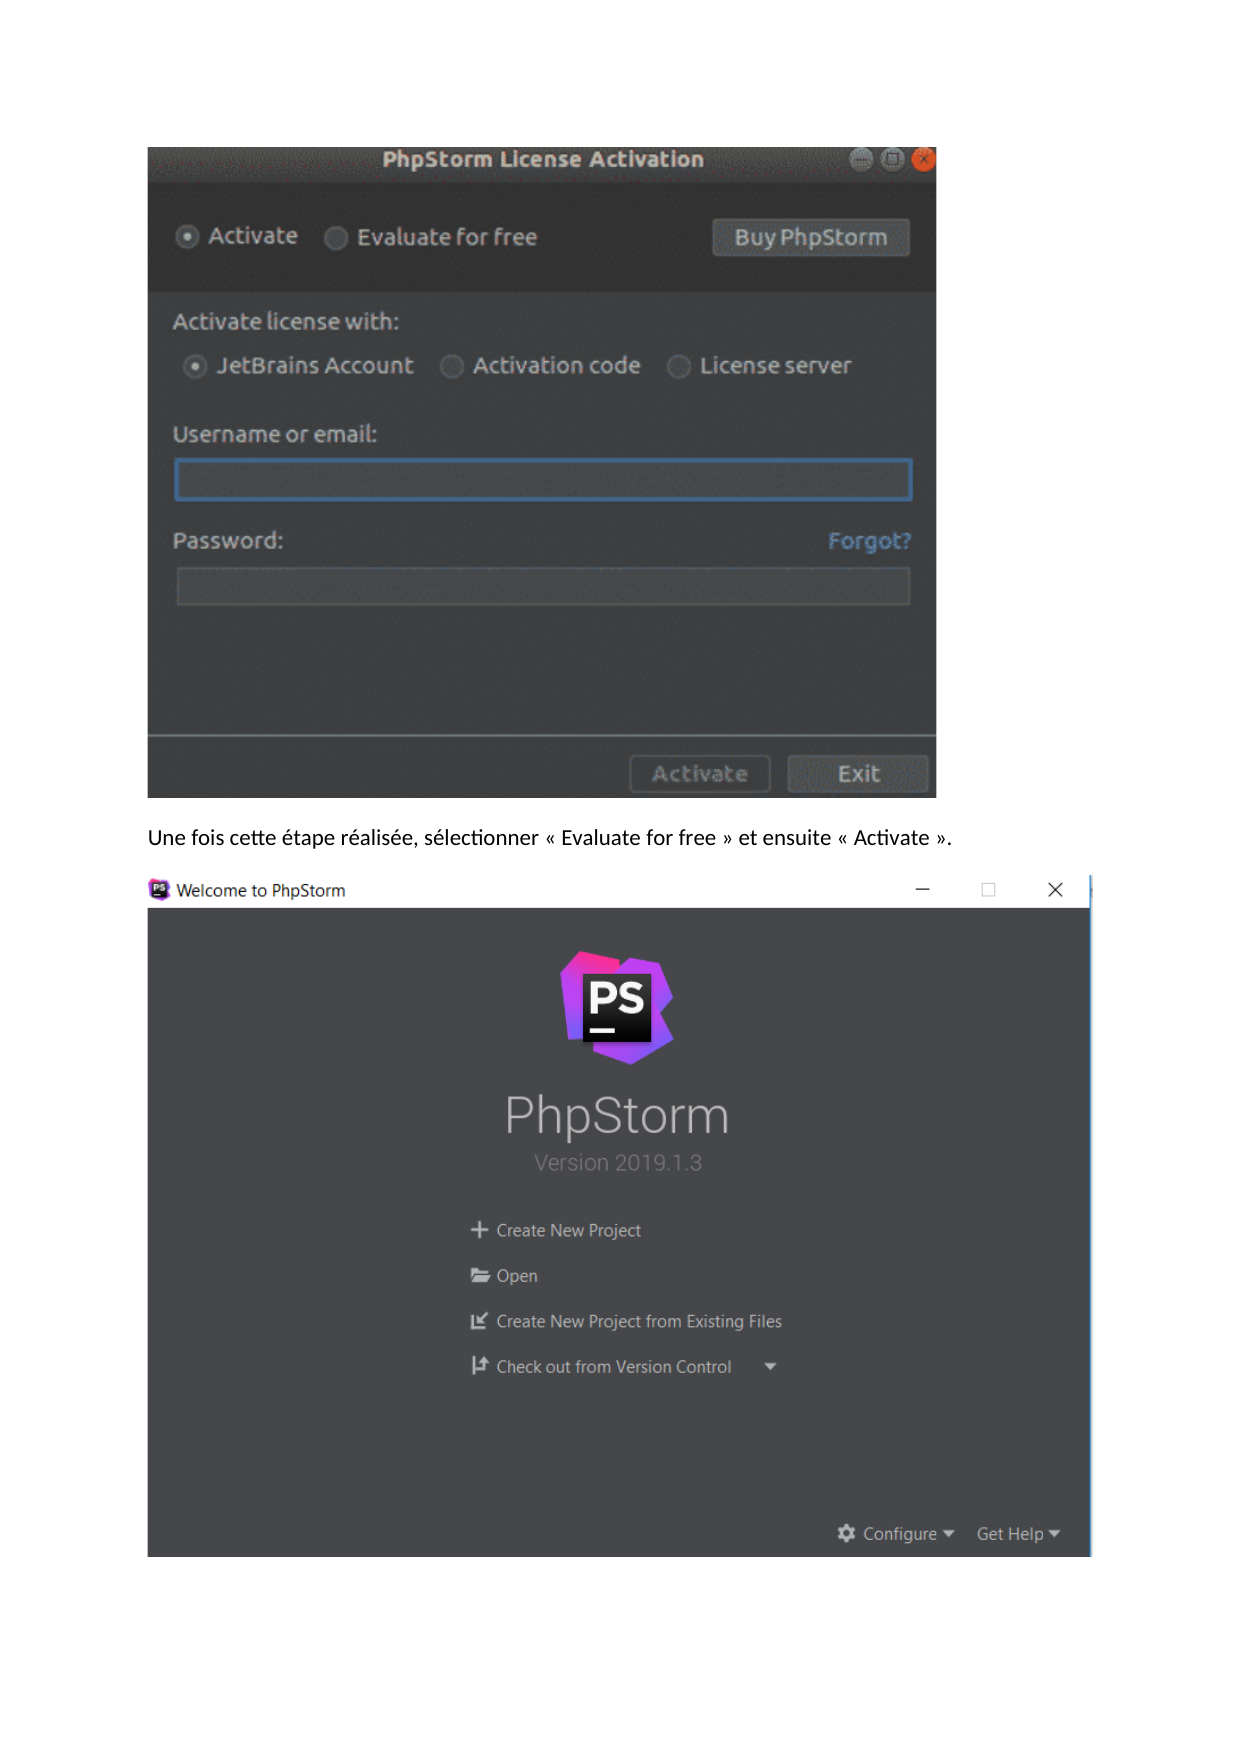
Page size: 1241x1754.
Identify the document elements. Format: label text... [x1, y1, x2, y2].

text Une fois cette étape réalisée, sélectionner « Evaluate for free » et ensuite « Activate ». [148, 823, 1093, 851]
